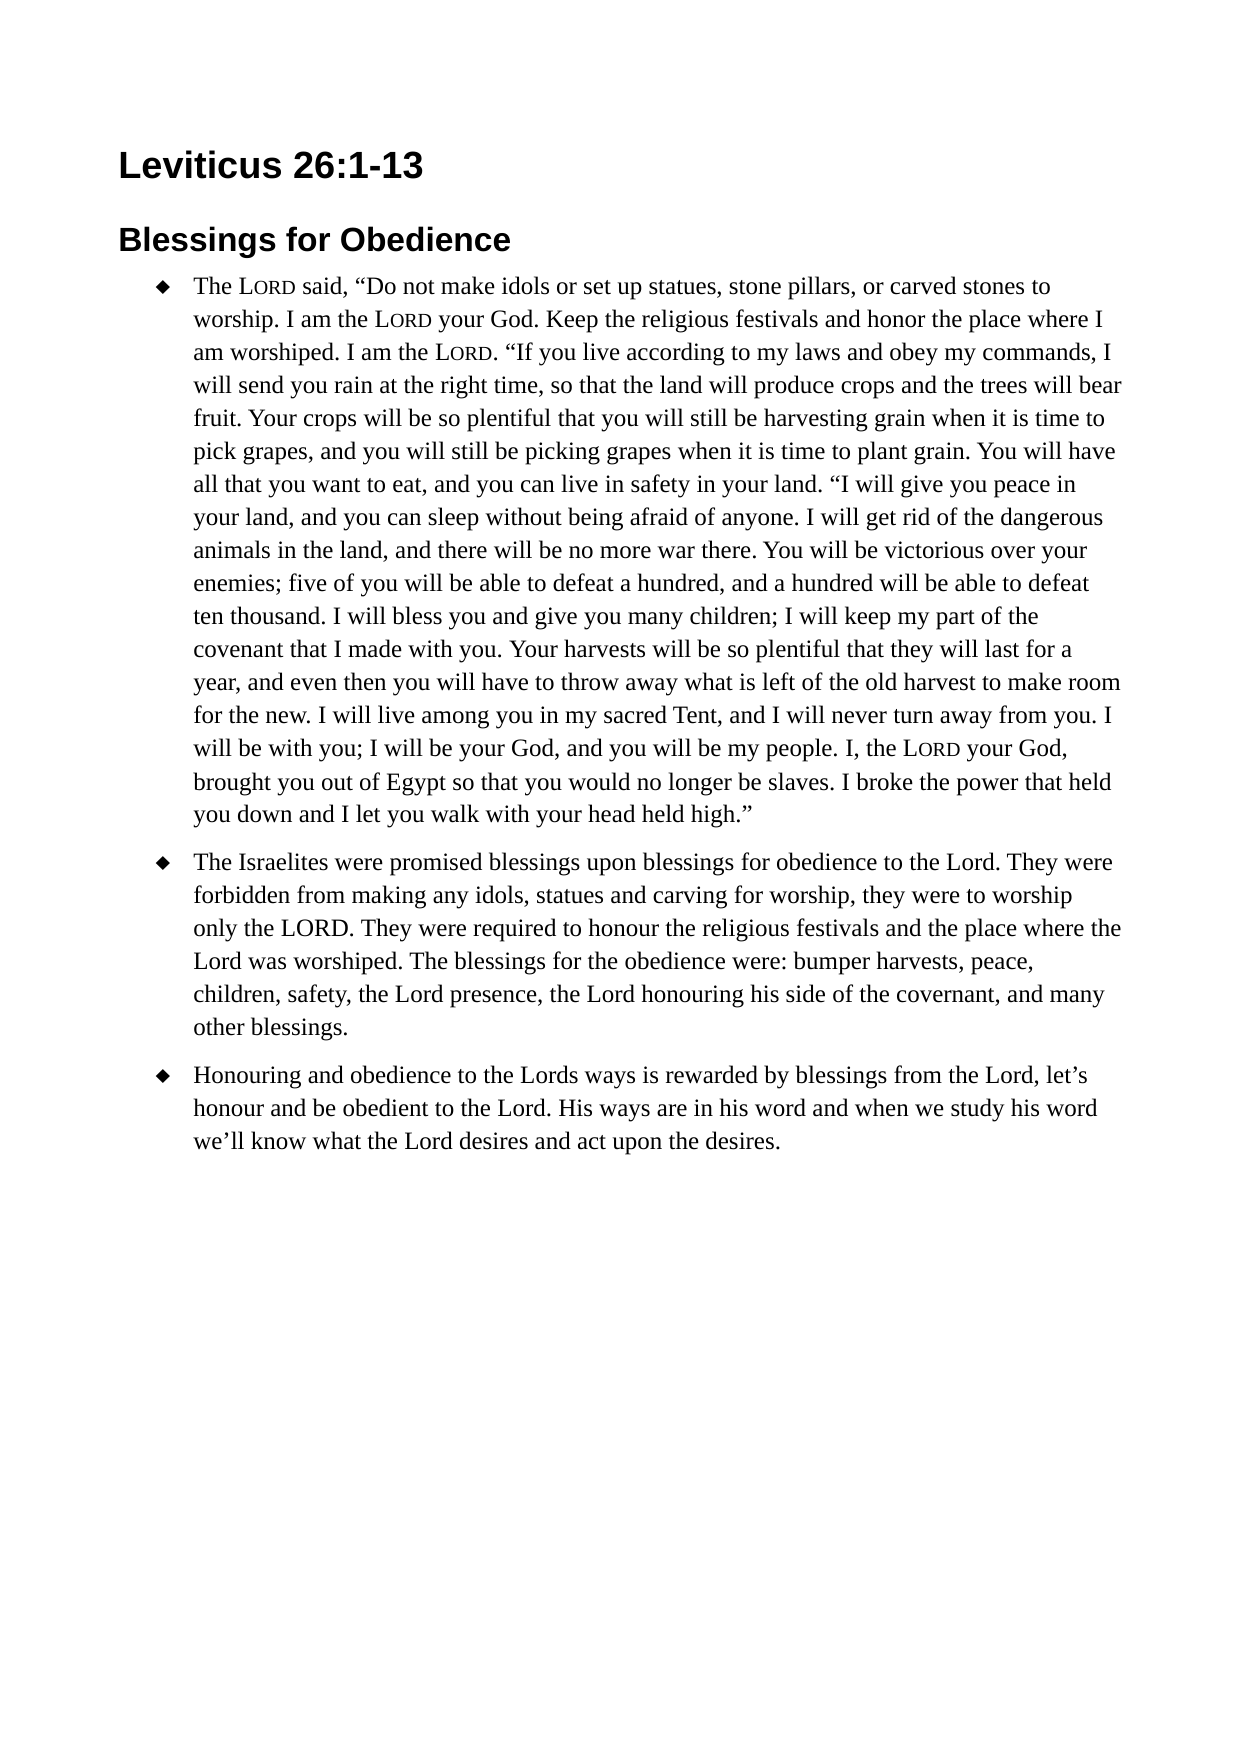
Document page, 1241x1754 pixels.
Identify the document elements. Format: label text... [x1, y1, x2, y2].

subtitle Leviticus 26:1-13 [118, 143, 1122, 187]
list Honouring and obedience to the Lords ways is rewarded by blessings from the Lord, let’s honour and be obedient to the Lord. His ways are in his word and when we study his word we’ll know what the Lord desires and act upon the desires. [156, 1060, 1122, 1155]
list The Lord said, “Do not make idols or set up statues, stone pillars, or carved stones to worship. I am the Lord your God. Keep the religious festivals and honor the place where I am worshiped. I am the Lord. “If you live according to my laws and obey my commands, I will send you rain at the right time, so that the land will produce crops and the trees will bear fruit. Your crops will be so plentiful that you will still be harvesting grain when it is time to pick grapes, and you will still be picking grapes when it is time to plant grain. You will have all that you want to eat, and you can live in safety in your land. “I will give you peace in your land, and you can sleep without being afraid of anyone. I will get rid of the dangerous animals in the land, and there will be no more war there. You will be victorious over your enemies; five of you will be able to defeat a hundred, and a hundred will be able to defeat ten thousand. I will bless you and give you many children; I will keep my part of the covenant that I made with you. Your harvests will be so plentiful that they will last for a year, and even then you will have to throw away what is left of the old harvest to make room for the new. I will live among you in my sacred Tent, and I will never turn away from you. I will be with you; I will be your God, and you will be my people. I, the Lord your God, brought you out of Egypt so that you would no longer be slaves. I broke the power that held you down and I let you walk with your head held high.” [156, 271, 1122, 828]
list The Israelites were promised blessings upon blessings for obedience to the Lord. They were forbidden from making any idols, statues and carving for worship, they were to worship only the LORD. They were required to honour the religious festivals and the place where the Lord was worshiped. The blessings for the obedience were: bumper harvests, peace, children, safety, the Lord presence, the Lord honouring his side of the covernant, and many other blessings. [156, 847, 1122, 1041]
subtitle Blessings for Obedience [118, 220, 1122, 259]
